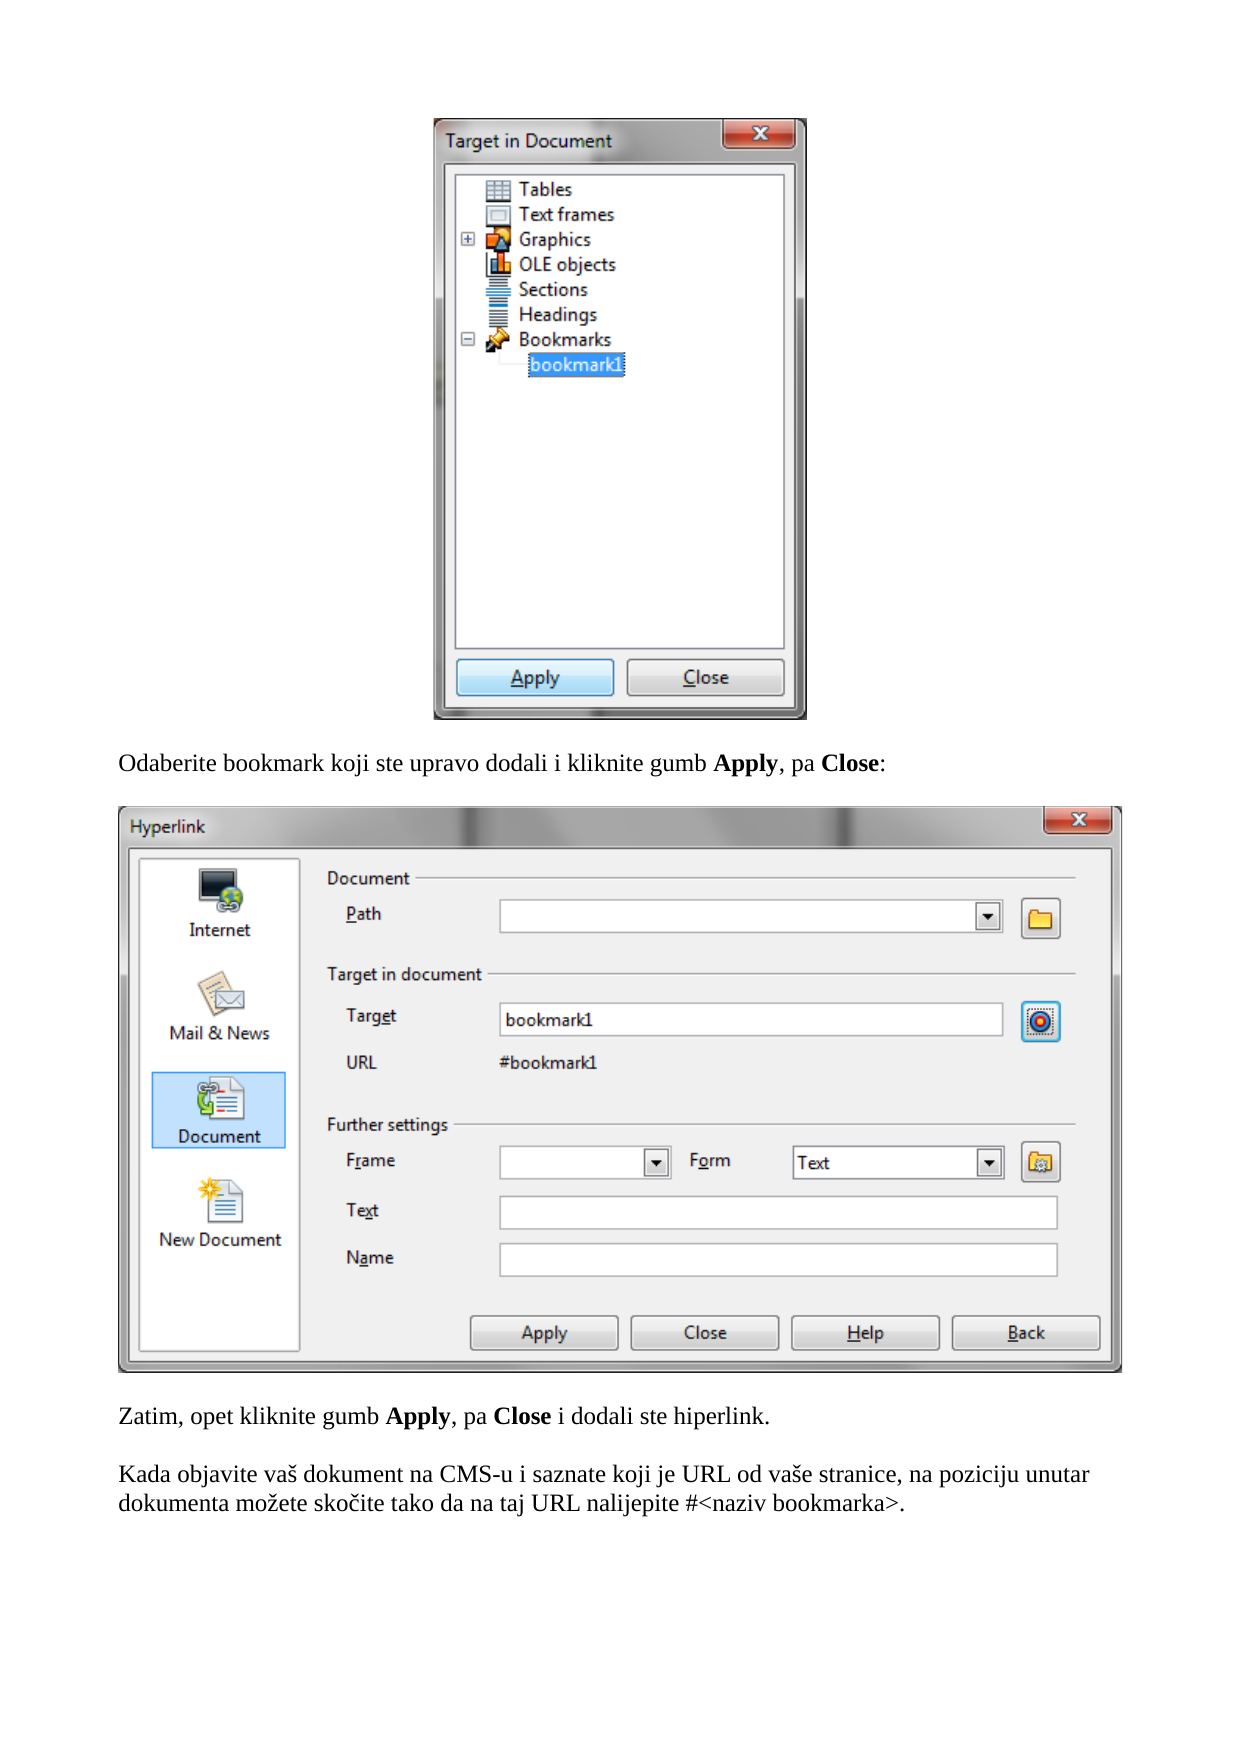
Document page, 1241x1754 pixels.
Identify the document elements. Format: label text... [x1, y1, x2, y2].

text Odaberite bookmark koji ste upravo dodali i kliknite gumb Apply, pa Close: [118, 748, 1122, 777]
text Kada objavite vaš dokument na CMS-u i saznate koji je URL od vaše stranice, na poziciju unutar dokumenta možete skočite tako da na taj URL nalijepite #<naziv bookmarka>. [118, 1459, 1122, 1516]
picture [118, 806, 1123, 1373]
text Zatim, opet kliknite gumb Apply, pa Close i dodali ste hiperlink. [118, 1401, 1122, 1430]
picture [433, 118, 807, 720]
